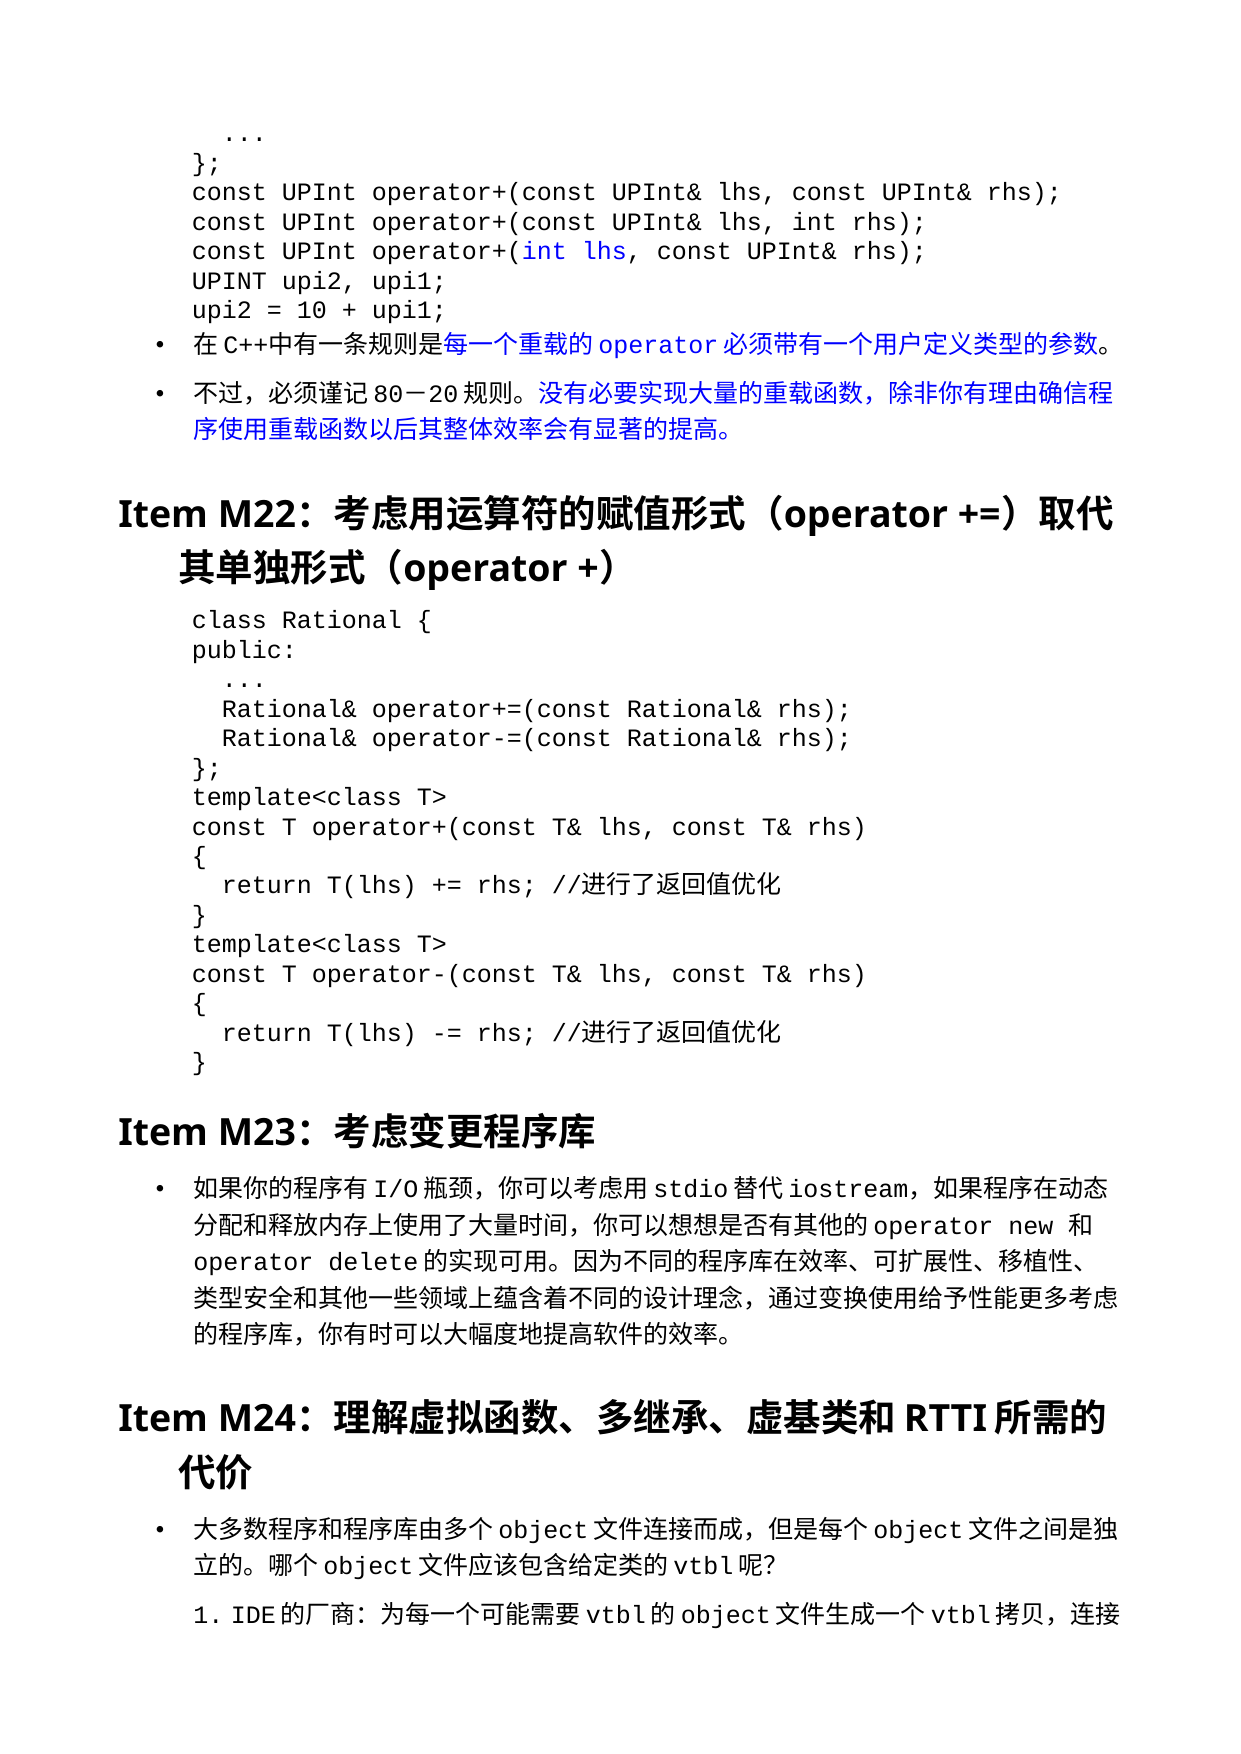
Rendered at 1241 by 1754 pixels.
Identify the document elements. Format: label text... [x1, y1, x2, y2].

text upi2 = 10 + upi1; [192, 295, 1122, 324]
text return T(lhs) -= rhs; //进行了返回值优化 [192, 1018, 1122, 1047]
list 大多数程序和程序库由多个object文件连接而成，但是每个object文件之间是独立的。哪个object文件应该包含给定类的vtbl呢？ [156, 1509, 1122, 1582]
text { [192, 841, 1122, 870]
text Rational& operator+=(const Rational& rhs); [192, 693, 1122, 723]
text class Rational { [192, 605, 1122, 634]
text UPINT upi2, upi1; [192, 266, 1122, 295]
text const T operator-(const T& lhs, const T& rhs) [192, 959, 1122, 988]
list 不过，必须谨记80－20规则。没有必要实现大量的重载函数，除非你有理由确信程序使用重载函数以后其整体效率会有显著的提高。 [156, 373, 1122, 446]
text }; [192, 752, 1122, 782]
text const UPInt operator+(const UPInt& lhs, const UPInt& rhs); [192, 177, 1122, 207]
text ... [192, 118, 1122, 148]
text return T(lhs) += rhs; //进行了返回值优化 [192, 870, 1122, 900]
text }; [192, 148, 1122, 177]
text { [192, 988, 1122, 1018]
text } [192, 900, 1122, 929]
list 如果你的程序有I/O瓶颈，你可以考虑用stdio替代iostream，如果程序在动态分配和释放内存上使用了大量时间，你可以想想是否有其他的operator new 和 operator delete的实现可用。因为不同的程序库在效率、可扩展性、移植性、类型安全和其他一些领域上蕴含着不同的设计理念，通过变换使用给予性能更多考虑的程序库，你有时可以大幅度地提高软件的效率。 [156, 1169, 1122, 1351]
list 在C++中有一条规则是每一个重载的operator必须带有一个用户定义类型的参数。 [156, 324, 1122, 361]
text const T operator+(const T& lhs, const T& rhs) [192, 811, 1122, 841]
text const UPInt operator+(const UPInt& lhs, int rhs); [192, 207, 1122, 236]
list IDE的厂商：为每一个可能需要vtbl的object文件生成一个vtbl拷贝，连接 [193, 1595, 1122, 1631]
subtitle Item M23：考虑变更程序库 [118, 1102, 1122, 1156]
subtitle Item M24：理解虚拟函数、多继承、虚基类和RTTI所需的代价 [118, 1388, 1122, 1497]
text ... [192, 664, 1122, 693]
text Rational& operator-=(const Rational& rhs); [192, 723, 1122, 752]
text public: [192, 634, 1122, 664]
text template<class T> [192, 782, 1122, 811]
text } [192, 1047, 1122, 1077]
subtitle Item M22：考虑用运算符的赋值形式（operator +=）取代其单独形式（operator +） [118, 484, 1122, 593]
text template<class T> [192, 929, 1122, 959]
text const UPInt operator+(int lhs, const UPInt& rhs); [192, 236, 1122, 266]
